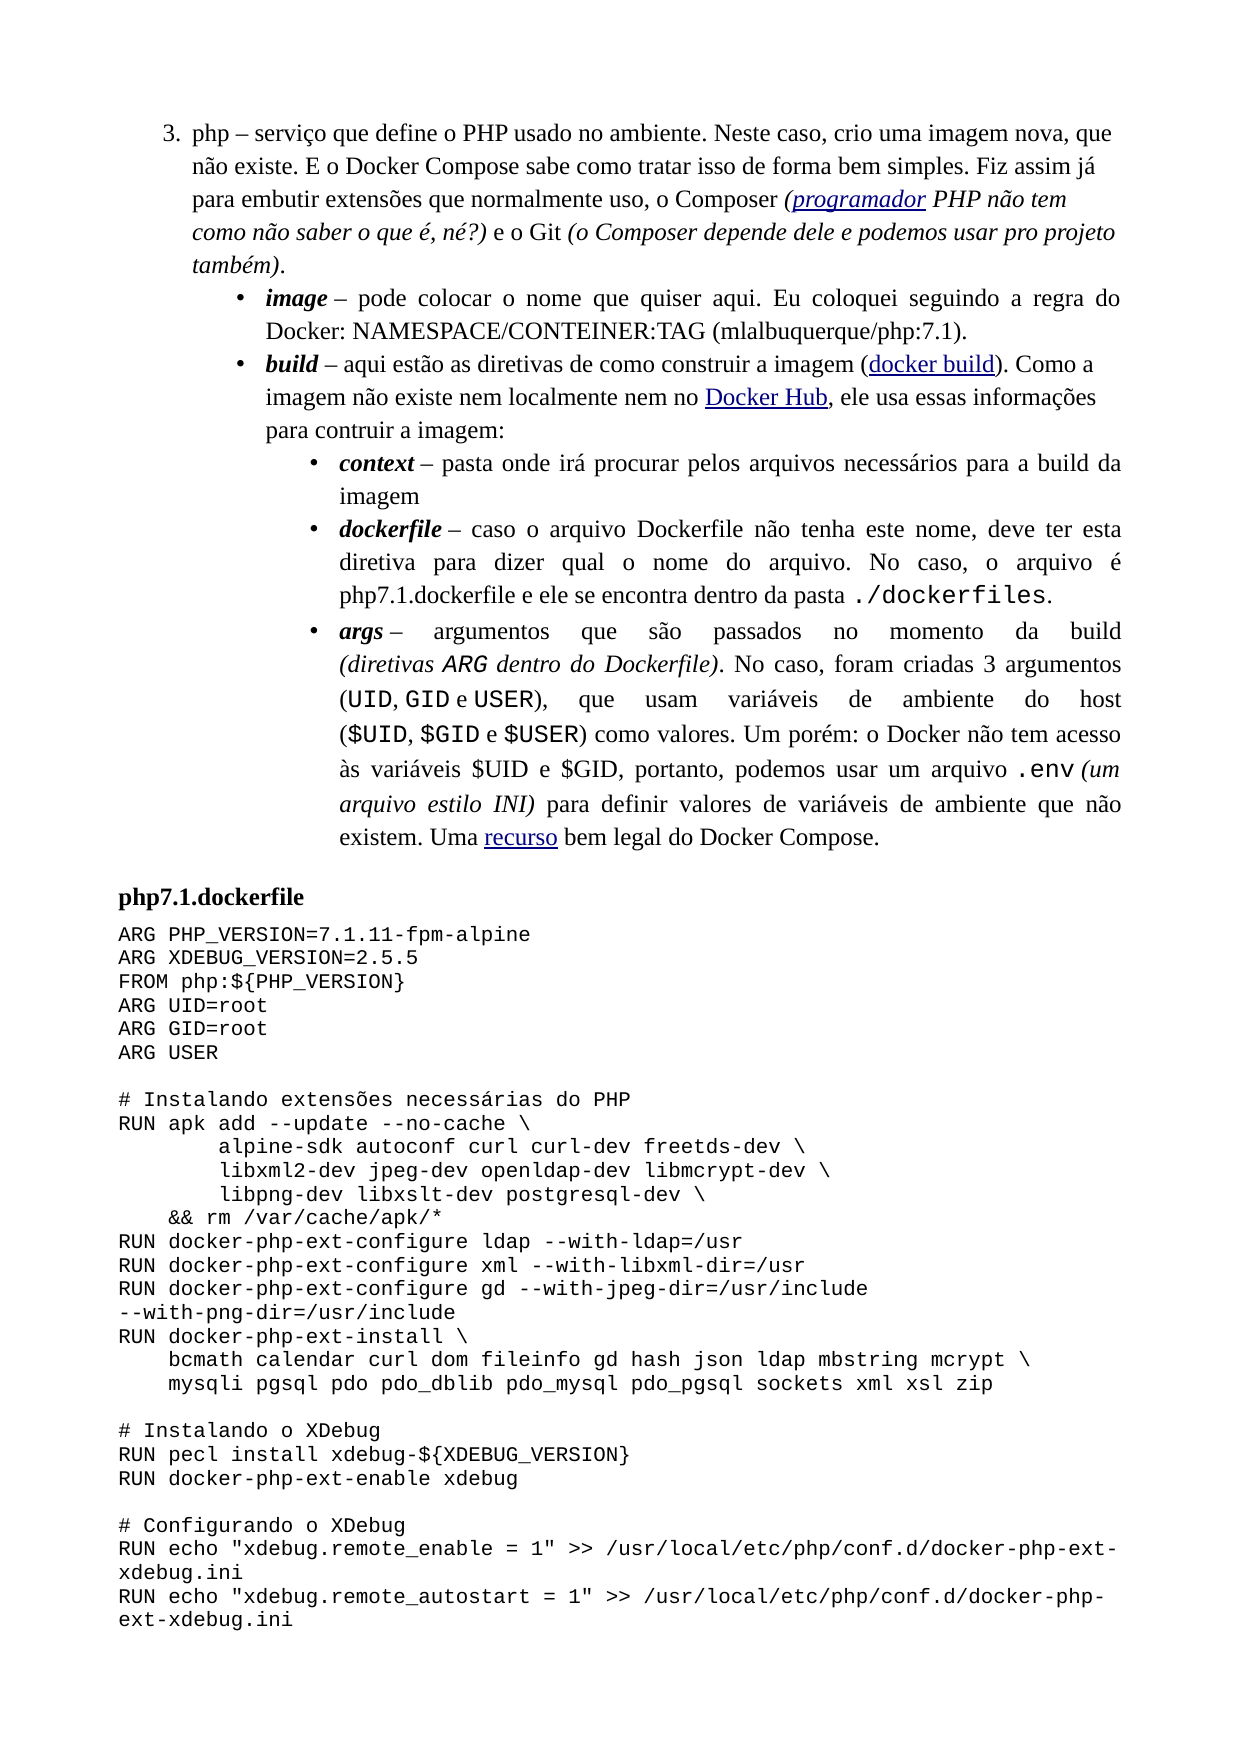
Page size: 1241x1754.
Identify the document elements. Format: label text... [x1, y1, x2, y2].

text RUN docker-php-ext-install \ [118, 1326, 1122, 1349]
text ARG PHP_VERSION=7.1.11-fpm-alpine [118, 924, 1122, 947]
text bcmath calendar curl dom fileinfo gd hash json ldap mbstring mcrypt \ [118, 1349, 1122, 1373]
subtitle php7.1.dockerfile [118, 882, 1122, 911]
text FROM php:${PHP_VERSION} [118, 971, 1122, 994]
text && rm /var/cache/apk/* [118, 1207, 1122, 1231]
text ARG USER [118, 1042, 1122, 1066]
list build – aqui estão as diretivas de como construir a imagem (docker build). Como a imagem não existe nem localmente nem no Docker Hub, ele usa essas informações para contruir a imagem: [236, 349, 1122, 444]
text RUN apk add --update --no-cache \ [118, 1113, 1122, 1136]
text ARG UID=root [118, 994, 1122, 1018]
list context – pasta onde irá procurar pelos arquivos necessários para a build da imagem [309, 448, 1122, 510]
text # Configurando o XDebug [118, 1515, 1122, 1538]
list args – argumentos que são passados no momento da build (diretivas ARG dentro do Dockerfile). No caso, foram criadas 3 argumentos (UID, GID e USER), que usam variáveis de ambiente do host ($UID, $GID e $USER) como valores. Um porém: o Docker não tem acesso às variáveis $UID e $GID, portanto, podemos usar um arquivo .env (um arquivo estilo INI) para definir valores de variáveis de ambiente que não existem. Uma recurso bem legal do Docker Compose. [309, 616, 1122, 851]
text RUN docker-php-ext-configure ldap --with-ldap=/usr [118, 1231, 1122, 1255]
text alpine-sdk autoconf curl curl-dev freetds-dev \ [118, 1136, 1122, 1160]
list php – serviço que define o PHP usado no ambiente. Neste caso, crio uma imagem nova, que não existe. E o Docker Compose sabe como tratar isso de forma bem simples. Fiz assim já para embutir extensões que normalmente uso, o Composer (programador PHP não tem como não saber o que é, né?) e o Git (o Composer depende dele e podemos usar pro projeto também). [162, 118, 1122, 279]
text libpng-dev libxslt-dev postgresql-dev \ [118, 1184, 1122, 1207]
text mysqli pgsql pdo pdo_dblib pdo_mysql pdo_pgsql sockets xml xsl zip [118, 1373, 1122, 1397]
list dockerfile – caso o arquivo Dockerfile não tenha este nome, deve ter esta diretiva para dizer qual o nome do arquivo. No caso, o arquivo é php7.1.dockerfile e ele se encontra dentro da pasta ./dockerfiles. [309, 514, 1122, 611]
text RUN pecl install xdebug-${XDEBUG_VERSION} [118, 1444, 1122, 1467]
text RUN docker-php-ext-enable xdebug [118, 1467, 1122, 1491]
text RUN echo "xdebug.remote_autostart = 1" >> /usr/local/etc/php/conf.d/docker-php-ext-xdebug.ini [118, 1586, 1122, 1633]
text # Instalando extensões necessárias do PHP [118, 1089, 1122, 1113]
text # Instalando o XDebug [118, 1420, 1122, 1444]
list image – pode colocar o nome que quiser aqui. Eu coloquei seguindo a regra do Docker: NAMESPACE/CONTEINER:TAG (mlalbuquerque/php:7.1). [236, 283, 1122, 345]
text RUN echo "xdebug.remote_enable = 1" >> /usr/local/etc/php/conf.d/docker-php-ext-xdebug.ini [118, 1538, 1122, 1586]
text RUN docker-php-ext-configure xml --with-libxml-dir=/usr [118, 1255, 1122, 1278]
text libxml2-dev jpeg-dev openldap-dev libmcrypt-dev \ [118, 1160, 1122, 1184]
text RUN docker-php-ext-configure gd --with-jpeg-dir=/usr/include --with-png-dir=/usr/include [118, 1278, 1122, 1326]
text ARG GID=root [118, 1018, 1122, 1042]
text ARG XDEBUG_VERSION=2.5.5 [118, 947, 1122, 971]
